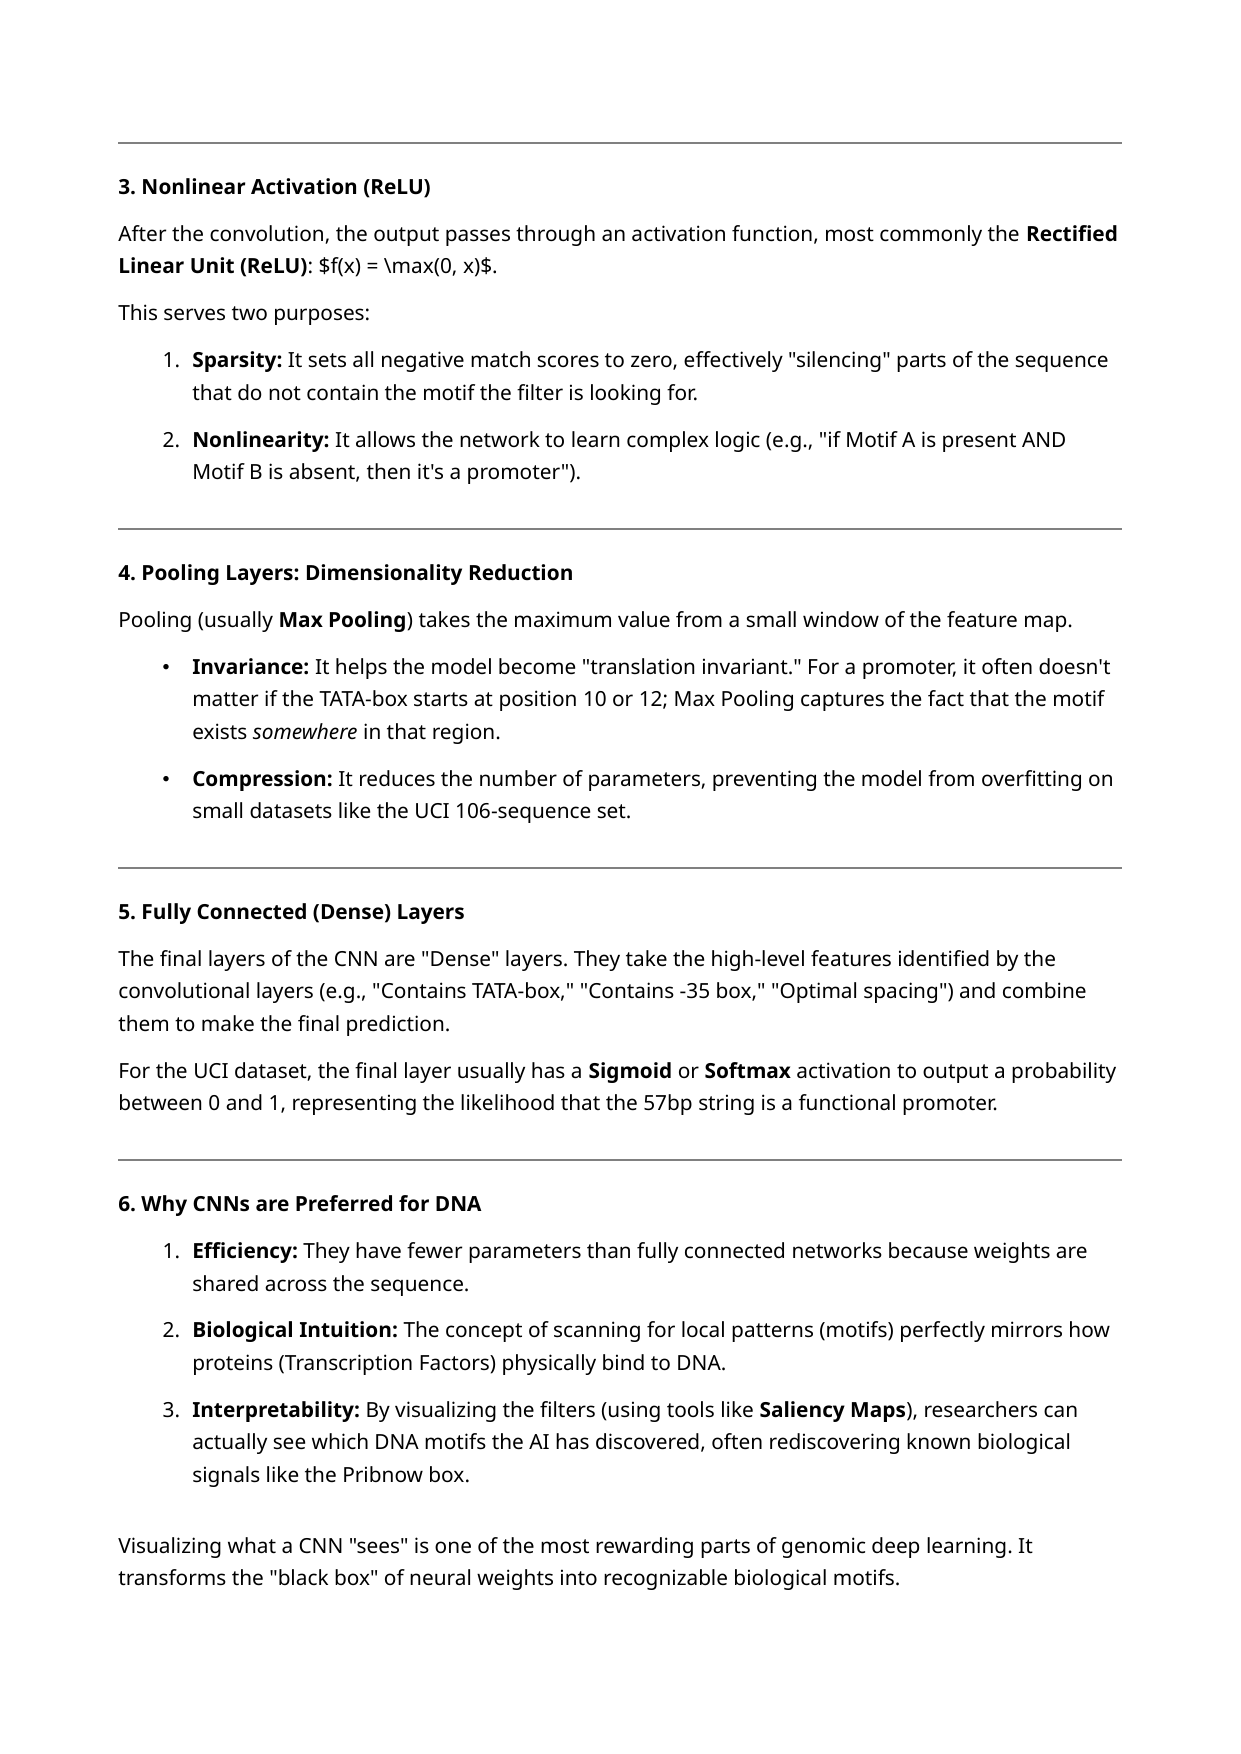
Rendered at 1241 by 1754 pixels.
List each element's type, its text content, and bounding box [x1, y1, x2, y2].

list Interpretability: By visualizing the filters (using tools like Saliency Maps), researchers can actually see which DNA motifs the AI has discovered, often rediscovering known biological signals like the Pribnow box. [162, 1395, 1122, 1488]
text Pooling (usually Max Pooling) takes the maximum value from a small window of the feature map. [118, 605, 1122, 633]
list Efficiency: They have fewer parameters than fully connected networks because weights are shared across the sequence. [162, 1236, 1122, 1297]
text After the convolution, the output passes through an activation function, most commonly the Rectified Linear Unit (ReLU): $f(x) = \max(0, x)$. [118, 219, 1122, 280]
list Compression: It reduces the number of parameters, preventing the model from overfitting on small datasets like the UCI 106-sequence set. [162, 764, 1122, 825]
subtitle 4. Pooling Layers: Dimensionality Reduction [118, 558, 1122, 587]
text This serves two purposes: [118, 298, 1122, 327]
subtitle 3. Nonlinear Activation (ReLU) [118, 172, 1122, 201]
subtitle 6. Why CNNs are Preferred for DNA [118, 1189, 1122, 1218]
list Invariance: It helps the model become "translation invariant." For a promoter, it often doesn't matter if the TATA-box starts at position 10 or 12; Max Pooling captures the fact that the motif exists somewhere in that region. [162, 652, 1122, 745]
subtitle 5. Fully Connected (Dense) Layers [118, 897, 1122, 926]
text For the UCI dataset, the final layer usually has a Sigmoid or Softmax activation to output a probability between 0 and 1, representing the likelihood that the 57bp string is a functional promoter. [118, 1056, 1122, 1117]
list Sparsity: It sets all negative match scores to zero, effectively "silencing" parts of the sequence that do not contain the motif the filter is looking for. [162, 345, 1122, 406]
list Nonlinearity: It allows the network to learn complex logic (e.g., "if Motif A is present AND Motif B is absent, then it's a promoter"). [162, 425, 1122, 486]
text The final layers of the CNN are "Dense" layers. They take the high-level features identified by the convolutional layers (e.g., "Contains TATA-box," "Contains -35 box," "Optimal spacing") and combine them to make the final prediction. [118, 944, 1122, 1037]
list Biological Intuition: The concept of scanning for local patterns (motifs) perfectly mirrors how proteins (Transcription Factors) physically bind to DNA. [162, 1316, 1122, 1376]
text Visualizing what a CNN "sees" is one of the most rewarding parts of genomic deep learning. It transforms the "black box" of neural weights into recognizable biological motifs. [118, 1531, 1122, 1592]
